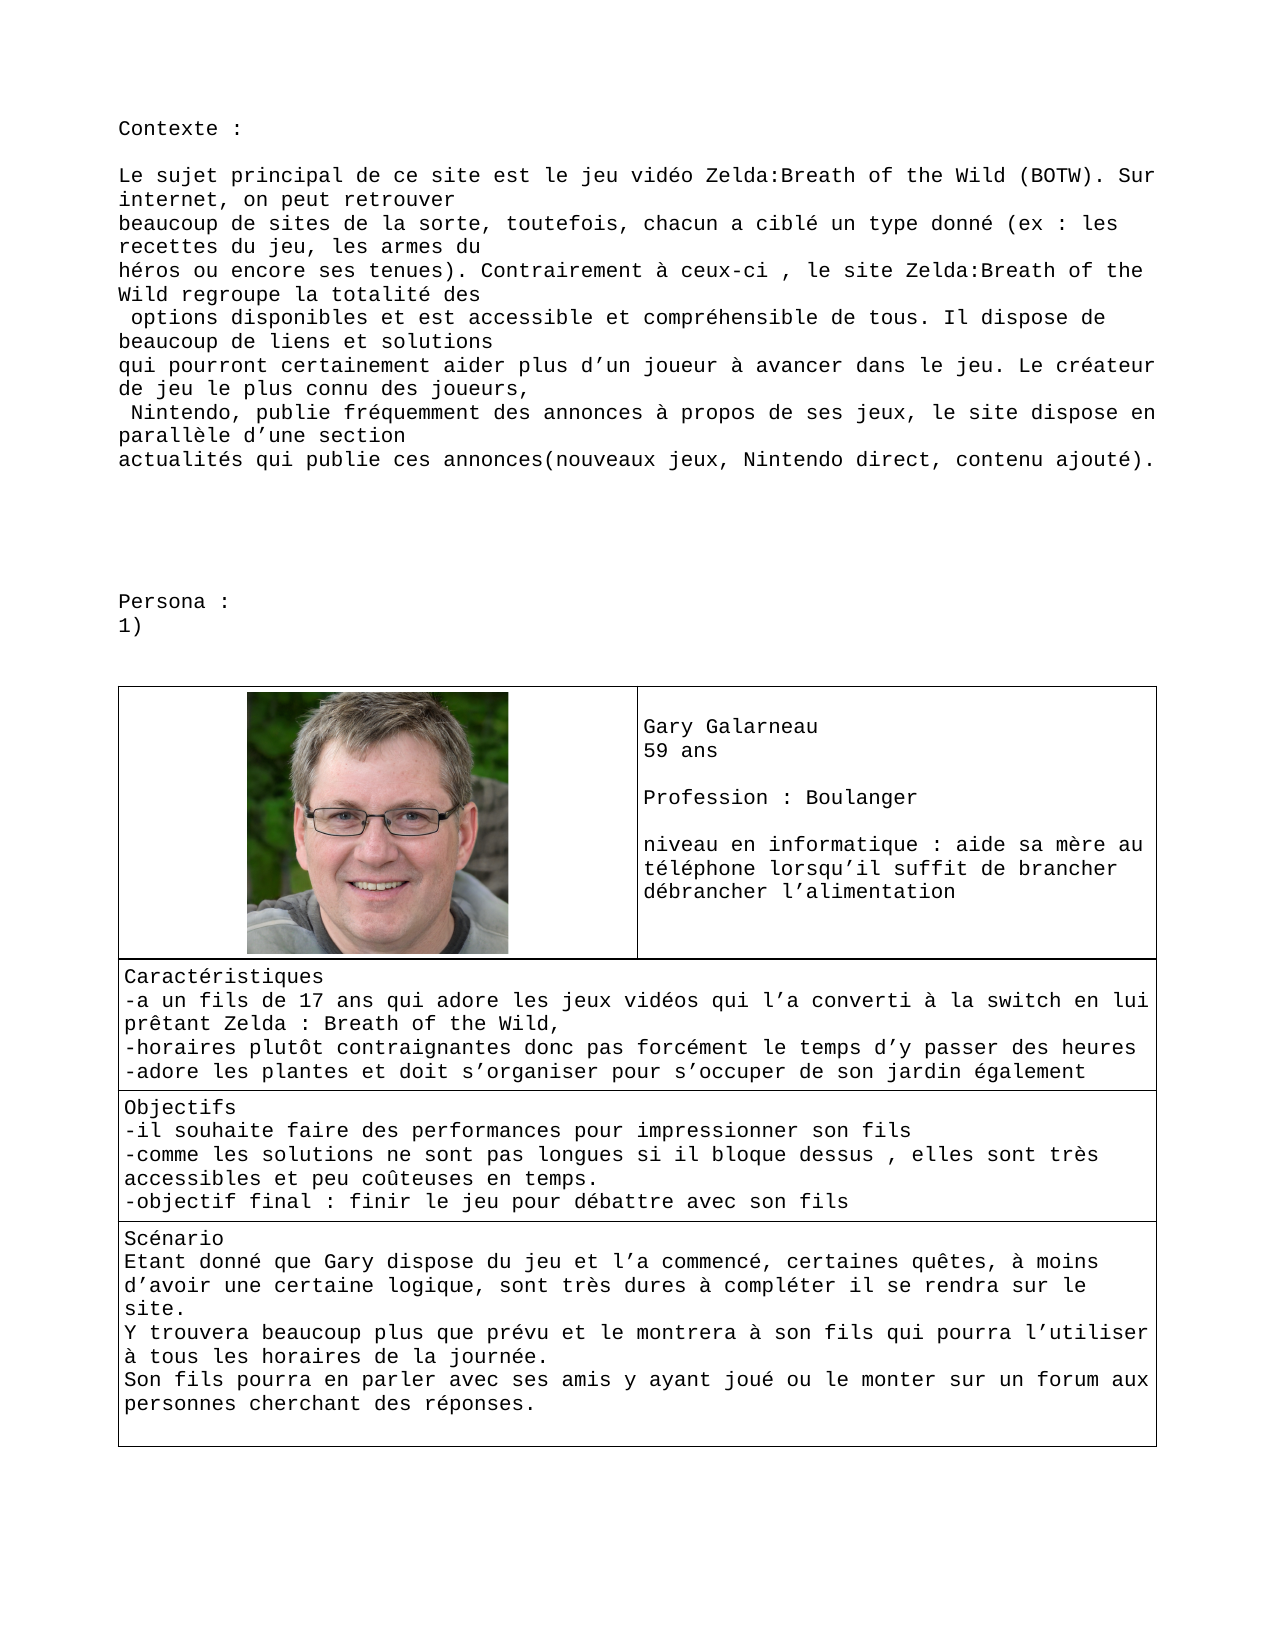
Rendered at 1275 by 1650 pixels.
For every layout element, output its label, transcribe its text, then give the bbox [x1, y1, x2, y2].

text Le sujet principal de ce site est le jeu vidéo Zelda:Breath of the Wild (BOTW). Sur internet, on peut retrouver [118, 165, 1157, 213]
text héros ou encore ses tenues). Contrairement à ceux-ci , le site Zelda:Breath of the Wild regroupe la totalité des [118, 260, 1157, 307]
text 1) [118, 615, 1157, 638]
text Nintendo, publie fréquemment des annonces à propos de ses jeux, le site dispose en parallèle d’une section [118, 402, 1157, 449]
table_header [119, 687, 637, 958]
table_cell Objectifs -il souhaite faire des performances pour impressionner son fils -comme les solutions ne sont pas longues si il bloque dessus , elles sont très accessibles et peu coûteuses en temps. -objectif final : finir le jeu pour débattre avec son fils [119, 1091, 1156, 1221]
text qui pourront certainement aider plus d’un joueur à avancer dans le jeu. Le créateur de jeu le plus connu des joueurs, [118, 354, 1157, 402]
table_header Caractéristiques -a un fils de 17 ans qui adore les jeux vidéos qui l’a converti à la switch en lui prêtant Zelda : Breath of the Wild, -horaires plutôt contraignantes donc pas forcément le temps d’y passer des heures -adore les plantes et doit s’organiser pour s’occuper de son jardin également [119, 960, 1156, 1090]
text Persona : [118, 591, 1157, 615]
text Contexte : [118, 118, 1157, 142]
text options disponibles et est accessible et compréhensible de tous. Il dispose de beaucoup de liens et solutions [118, 307, 1157, 354]
table_cell Scénario Etant donné que Gary dispose du jeu et l’a commencé, certaines quêtes, à moins d’avoir une certaine logique, sont très dures à compléter il se rendra sur le site. Y trouvera beaucoup plus que prévu et le montrera à son fils qui pourra l’utiliser à tous les horaires de la journée. Son fils pourra en parler avec ses amis y ayant joué ou le monter sur un forum aux personnes cherchant des réponses. [119, 1222, 1156, 1446]
text beaucoup de sites de la sorte, toutefois, chacun a ciblé un type donné (ex : les recettes du jeu, les armes du [118, 213, 1157, 260]
picture [247, 692, 509, 954]
text actualités qui publie ces annonces(nouveaux jeux, Nintendo direct, contenu ajouté). [118, 449, 1157, 473]
table_header Gary Galarneau 59 ans Profession : Boulanger niveau en informatique : aide sa mère au téléphone lorsqu’il suffit de brancher débrancher l’alimentation [638, 687, 1156, 958]
